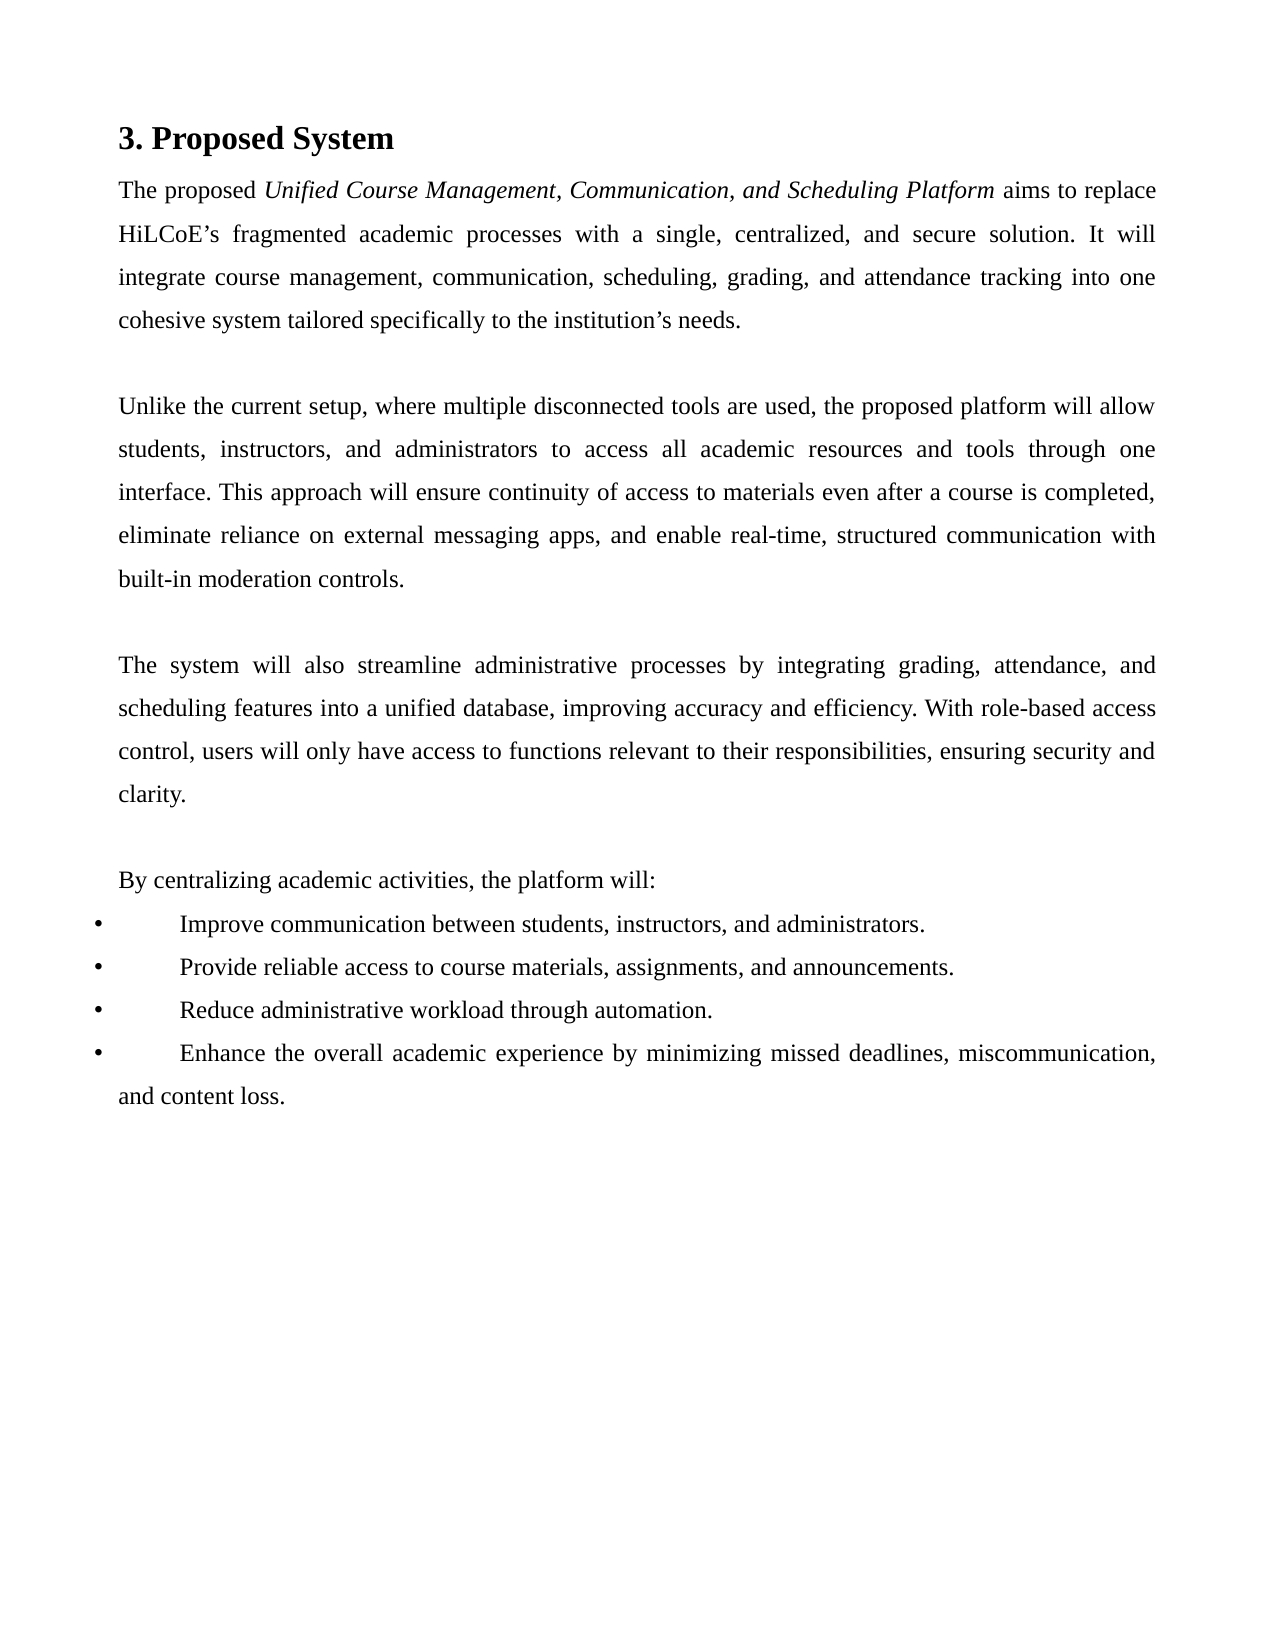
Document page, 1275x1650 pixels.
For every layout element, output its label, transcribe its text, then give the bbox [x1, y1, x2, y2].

list Enhance the overall academic experience by minimizing missed deadlines, miscommunication, and content loss. [94, 1038, 1157, 1110]
list Provide reliable access to course materials, assignments, and announcements. [94, 952, 1157, 981]
list Improve communication between students, instructors, and administrators. [94, 909, 1157, 937]
text By centralizing academic activities, the platform will: [118, 866, 1157, 894]
text Unlike the current setup, where multiple disconnected tools are used, the proposed platform will allow students, instructors, and administrators to access all academic resources and tools through one interface. This approach will ensure continuity of access to materials even after a course is completed, eliminate reliance on external messaging apps, and enable real-time, structured communication with built-in moderation controls. [118, 391, 1157, 592]
subtitle 3. Proposed System [118, 118, 1157, 156]
text The system will also streamline administrative processes by integrating grading, attendance, and scheduling features into a unified database, improving accuracy and efficiency. With role-based access control, users will only have access to functions relevant to their responsibilities, ensuring security and clarity. [118, 650, 1157, 808]
list Reduce administrative workload through automation. [94, 995, 1157, 1024]
text The proposed Unified Course Management, Communication, and Scheduling Platform aims to replace HiLCoE’s fragmented academic processes with a single, centralized, and secure solution. It will integrate course management, communication, scheduling, grading, and attendance tracking into one cohesive system tailored specifically to the institution’s needs. [118, 176, 1157, 334]
